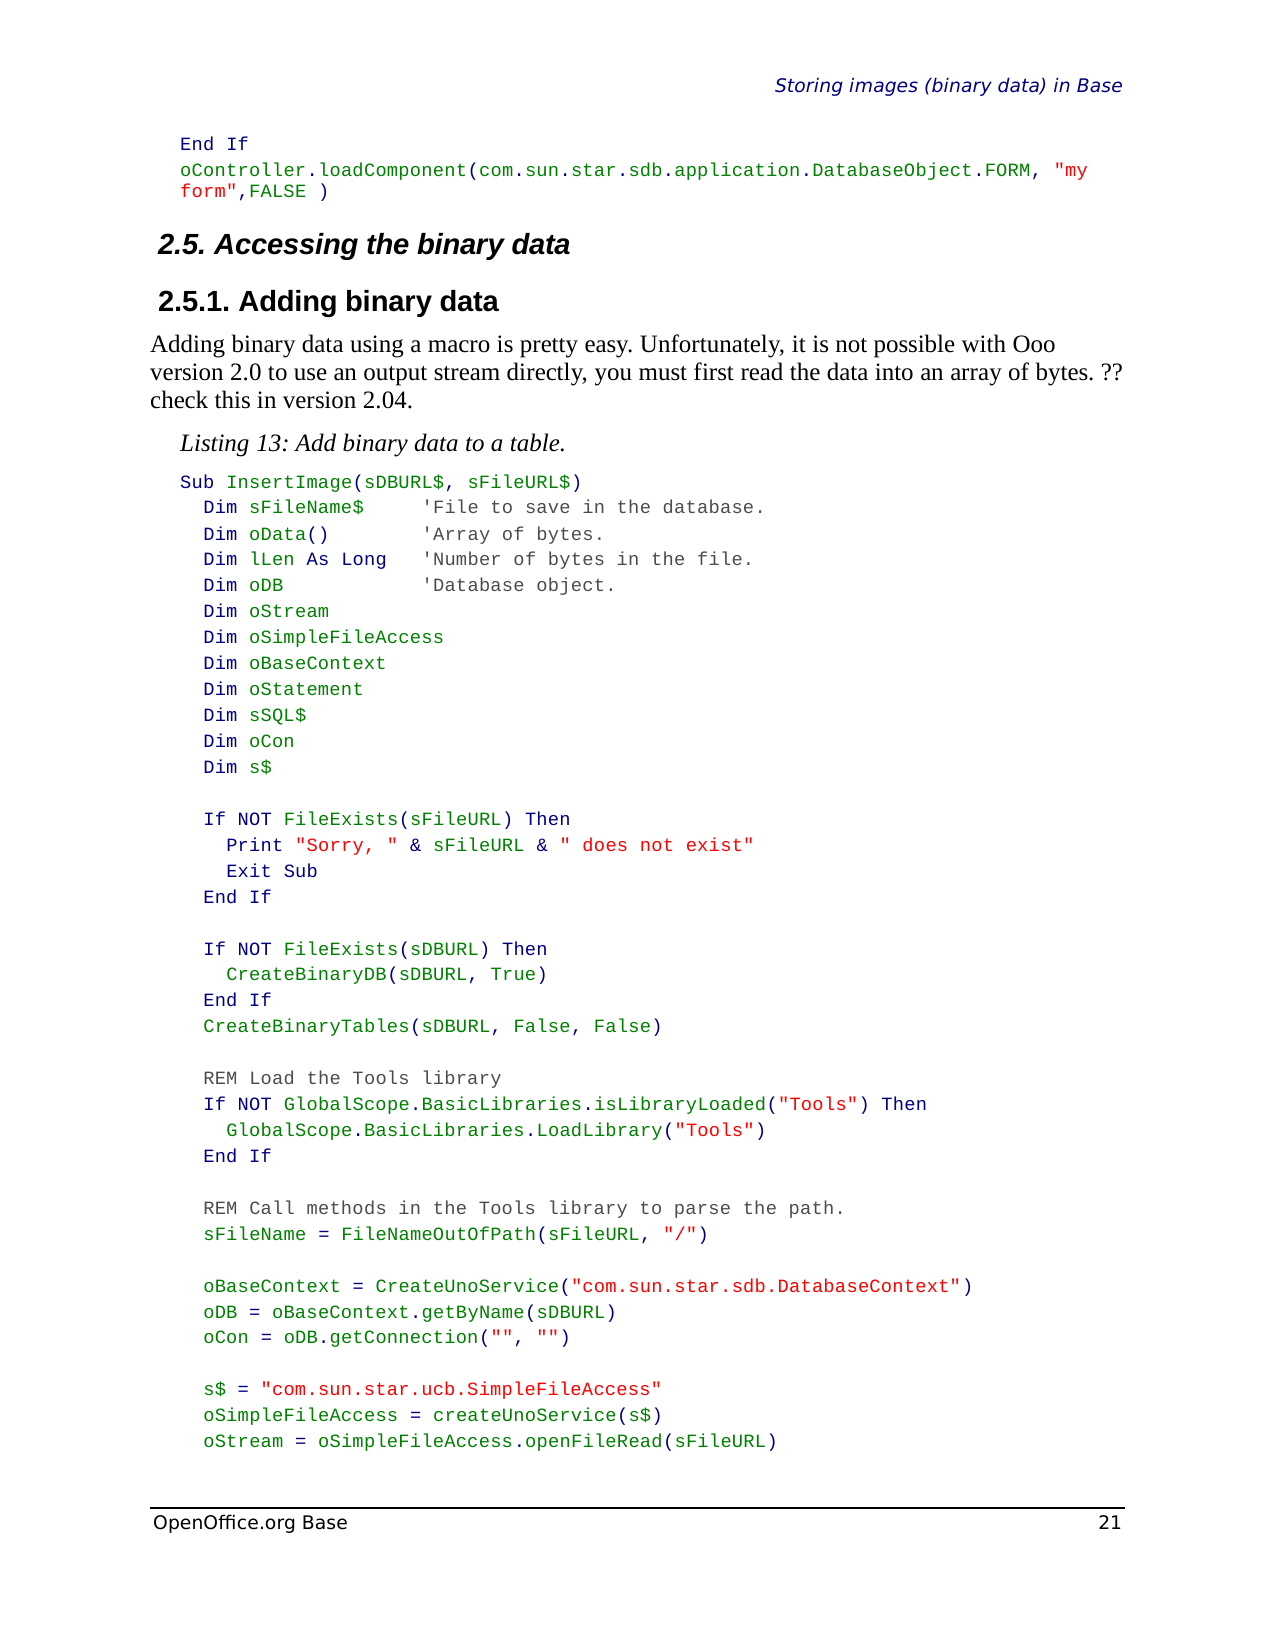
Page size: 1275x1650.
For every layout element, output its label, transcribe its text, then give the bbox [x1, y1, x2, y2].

text Print "Sorry, " & sFileURL & " does not exist" [180, 835, 1125, 857]
list Listing 13: Add binary data to a table. [180, 429, 1125, 457]
text If NOT FileExists(sFileURL) Then [180, 809, 1125, 831]
text End If [180, 887, 1125, 908]
text oSimpleFileAccess = createUnoService(s$) [180, 1406, 1125, 1427]
text Dim oStatement [180, 679, 1125, 701]
text End If [180, 991, 1125, 1012]
subtitle Accessing the binary data [150, 228, 1125, 260]
text End If [180, 134, 1125, 155]
text Exit Sub [180, 861, 1125, 882]
text REM Load the Tools library [180, 1068, 1125, 1090]
text oBaseContext = CreateUnoService("com.sun.star.sdb.DatabaseContext") [180, 1276, 1125, 1297]
text GlobalScope.BasicLibraries.LoadLibrary("Tools") [180, 1120, 1125, 1142]
text Dim oSimpleFileAccess [180, 628, 1125, 649]
text oStream = oSimpleFileAccess.openFileRead(sFileURL) [180, 1432, 1125, 1453]
text CreateBinaryDB(sDBURL, True) [180, 965, 1125, 986]
text Dim oStream [180, 602, 1125, 623]
text Adding binary data using a macro is pretty easy. Unfortunately, it is not possible with Ooo version 2.0 to use an output stream directly, you must first read the data into an array of bytes. ?? check this in version 2.04. [150, 330, 1125, 414]
subtitle Adding binary data [150, 285, 1125, 318]
text s$ = "com.sun.star.ucb.SimpleFileAccess" [180, 1380, 1125, 1401]
text Dim oDB 'Database object. [180, 576, 1125, 597]
text If NOT FileExists(sDBURL) Then [180, 939, 1125, 960]
text Dim oCon [180, 731, 1125, 753]
text sFileName = FileNameOutOfPath(sFileURL, "/") [180, 1224, 1125, 1246]
text Dim s$ [180, 757, 1125, 779]
text Dim oBaseContext [180, 653, 1125, 675]
text End If [180, 1146, 1125, 1168]
text CreateBinaryTables(sDBURL, False, False) [180, 1017, 1125, 1038]
text Sub InsertImage(sDBURL$, sFileURL$) [180, 472, 1125, 493]
text Dim oData() 'Array of bytes. [180, 524, 1125, 545]
text oDB = oBaseContext.getByName(sDBURL) [180, 1302, 1125, 1323]
text Dim lLen As Long 'Number of bytes in the file. [180, 550, 1125, 571]
text Dim sFileName$ 'File to save in the database. [180, 498, 1125, 519]
text oCon = oDB.getConnection("", "") [180, 1328, 1125, 1349]
text If NOT GlobalScope.BasicLibraries.isLibraryLoaded("Tools") Then [180, 1094, 1125, 1116]
text oController.loadComponent(com.sun.star.sdb.application.DatabaseObject.FORM, "my form",FALSE ) [180, 160, 1125, 203]
text REM Call methods in the Tools library to parse the path. [180, 1198, 1125, 1220]
text Dim sSQL$ [180, 705, 1125, 727]
